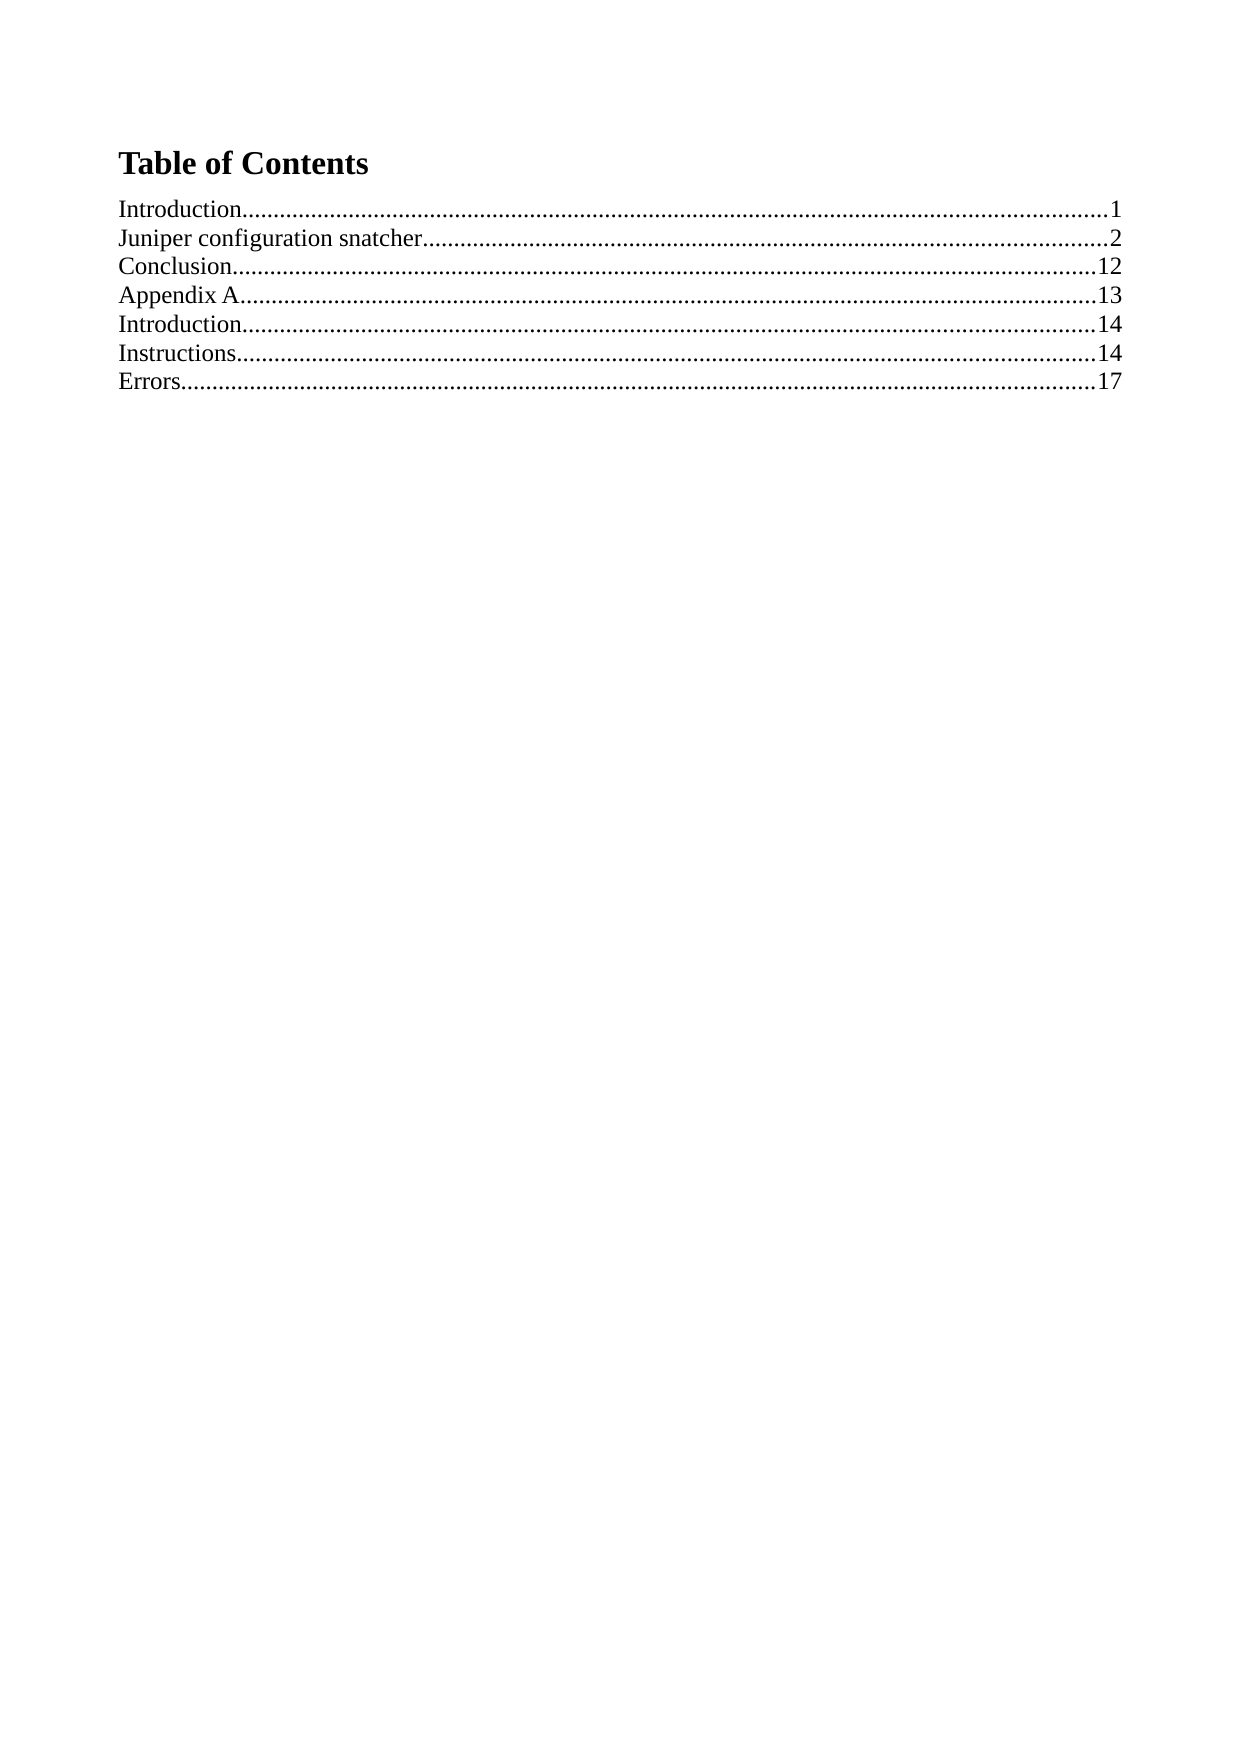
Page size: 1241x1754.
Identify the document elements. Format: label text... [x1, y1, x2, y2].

text Errors 17 [118, 366, 1122, 395]
text Introduction 1 [118, 194, 1122, 223]
text Instructions 14 [118, 338, 1122, 366]
text Conclusion 12 [118, 251, 1122, 280]
subtitle Table of Contents [118, 143, 1122, 181]
text Introduction 14 [118, 309, 1122, 338]
text Appendix A 13 [118, 280, 1122, 309]
text Juniper configuration snatcher 2 [118, 223, 1122, 251]
